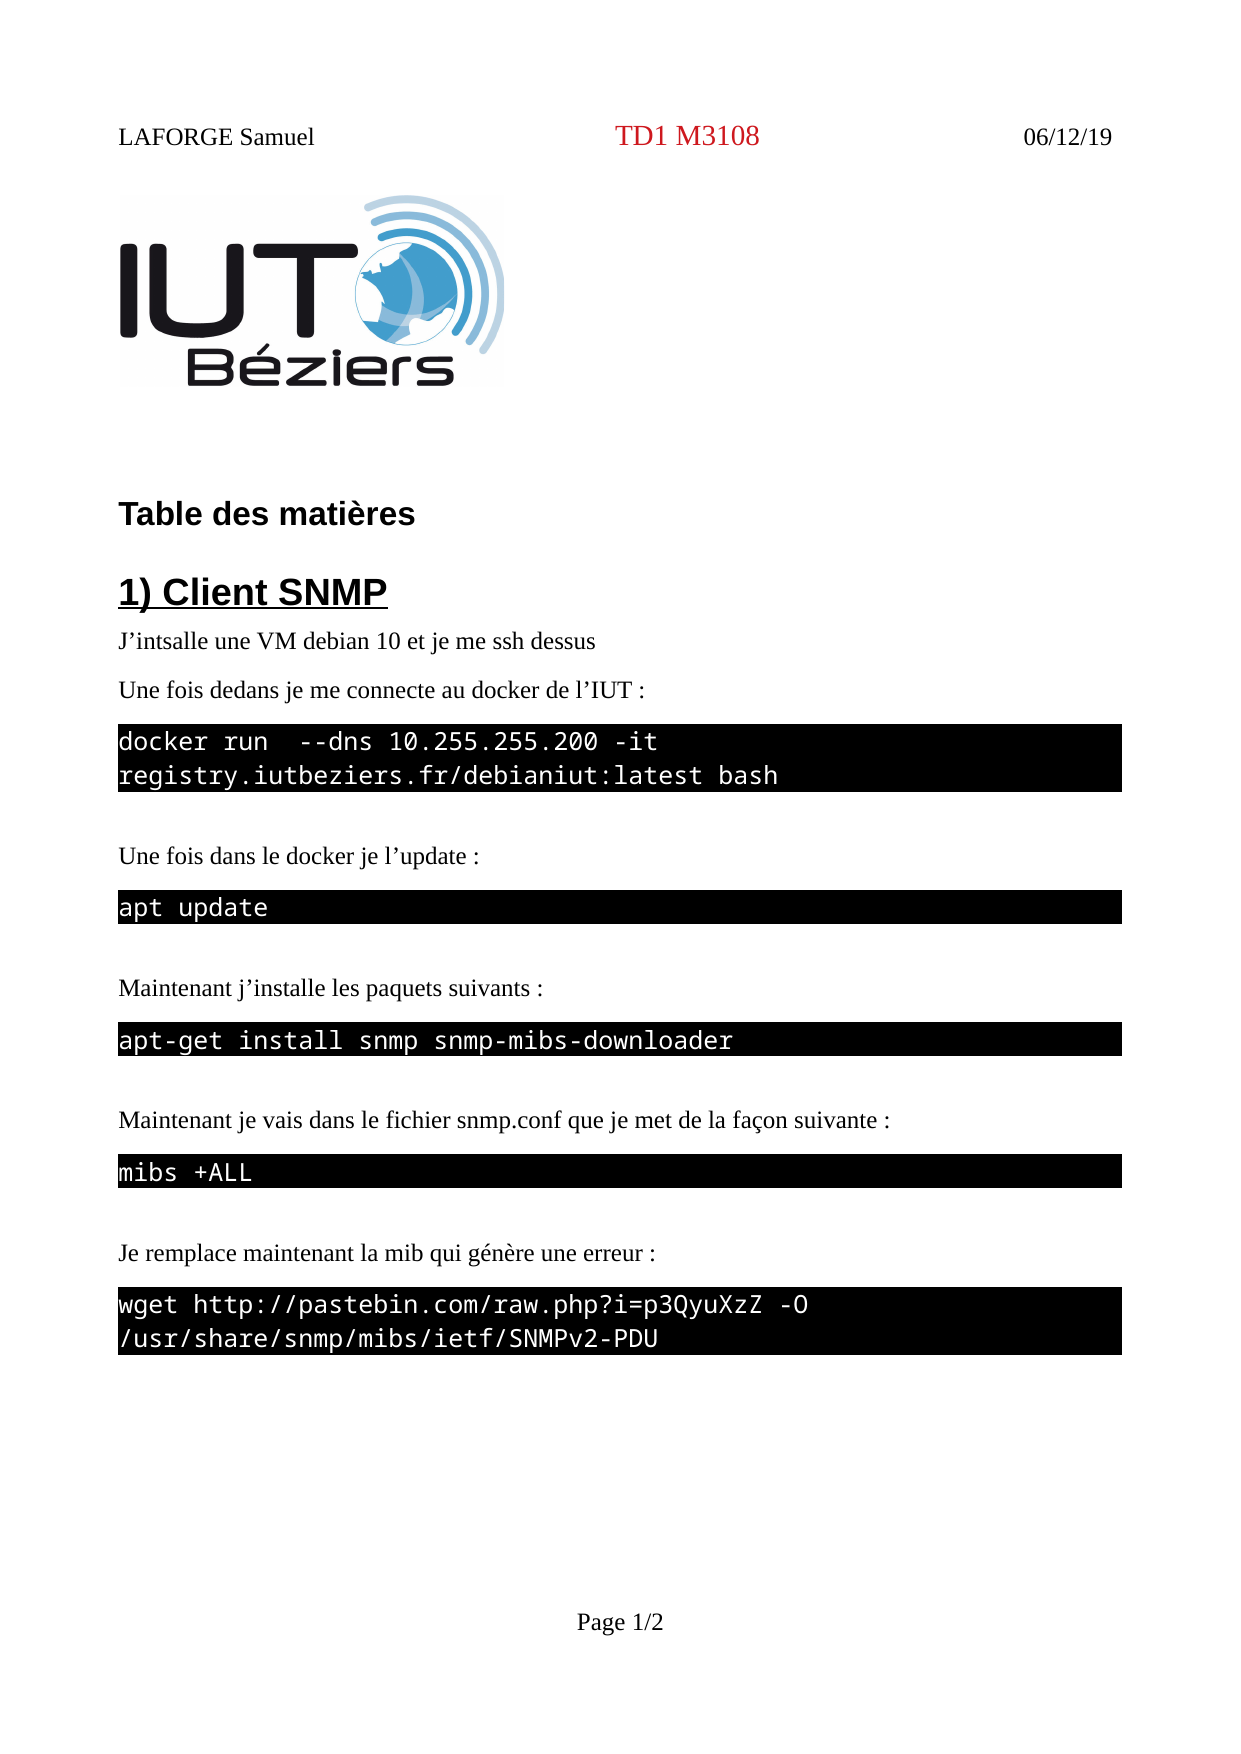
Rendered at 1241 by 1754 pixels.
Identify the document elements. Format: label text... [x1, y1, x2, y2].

text Une fois dans le docker je l’update : [118, 841, 1122, 870]
text apt-get install snmp snmp-mibs-downloader [118, 1022, 1122, 1056]
subtitle 1) Client SNMP [118, 569, 1122, 613]
text wget http://pastebin.com/raw.php?i=p3QyuXzZ -O /usr/share/snmp/mibs/ietf/SNMPv2-PDU [118, 1287, 1122, 1355]
subtitle Table des matières [118, 494, 1122, 532]
text Une fois dedans je me connecte au docker de l’IUT : [118, 675, 1122, 703]
text Je remplace maintenant la mib qui génère une erreur : [118, 1238, 1122, 1266]
text docker run --dns 10.255.255.200 -it registry.iutbeziers.fr/debianiut:latest bash [118, 724, 1122, 792]
text Maintenant j’installe les paquets suivants : [118, 973, 1122, 1002]
text J’intsalle une VM debian 10 et je me ssh dessus [118, 626, 1122, 654]
text Maintenant je vais dans le fichier snmp.conf que je met de la façon suivante : [118, 1105, 1122, 1134]
text mibs +ALL [118, 1154, 1122, 1188]
picture [120, 195, 505, 387]
text apt update [118, 890, 1122, 924]
